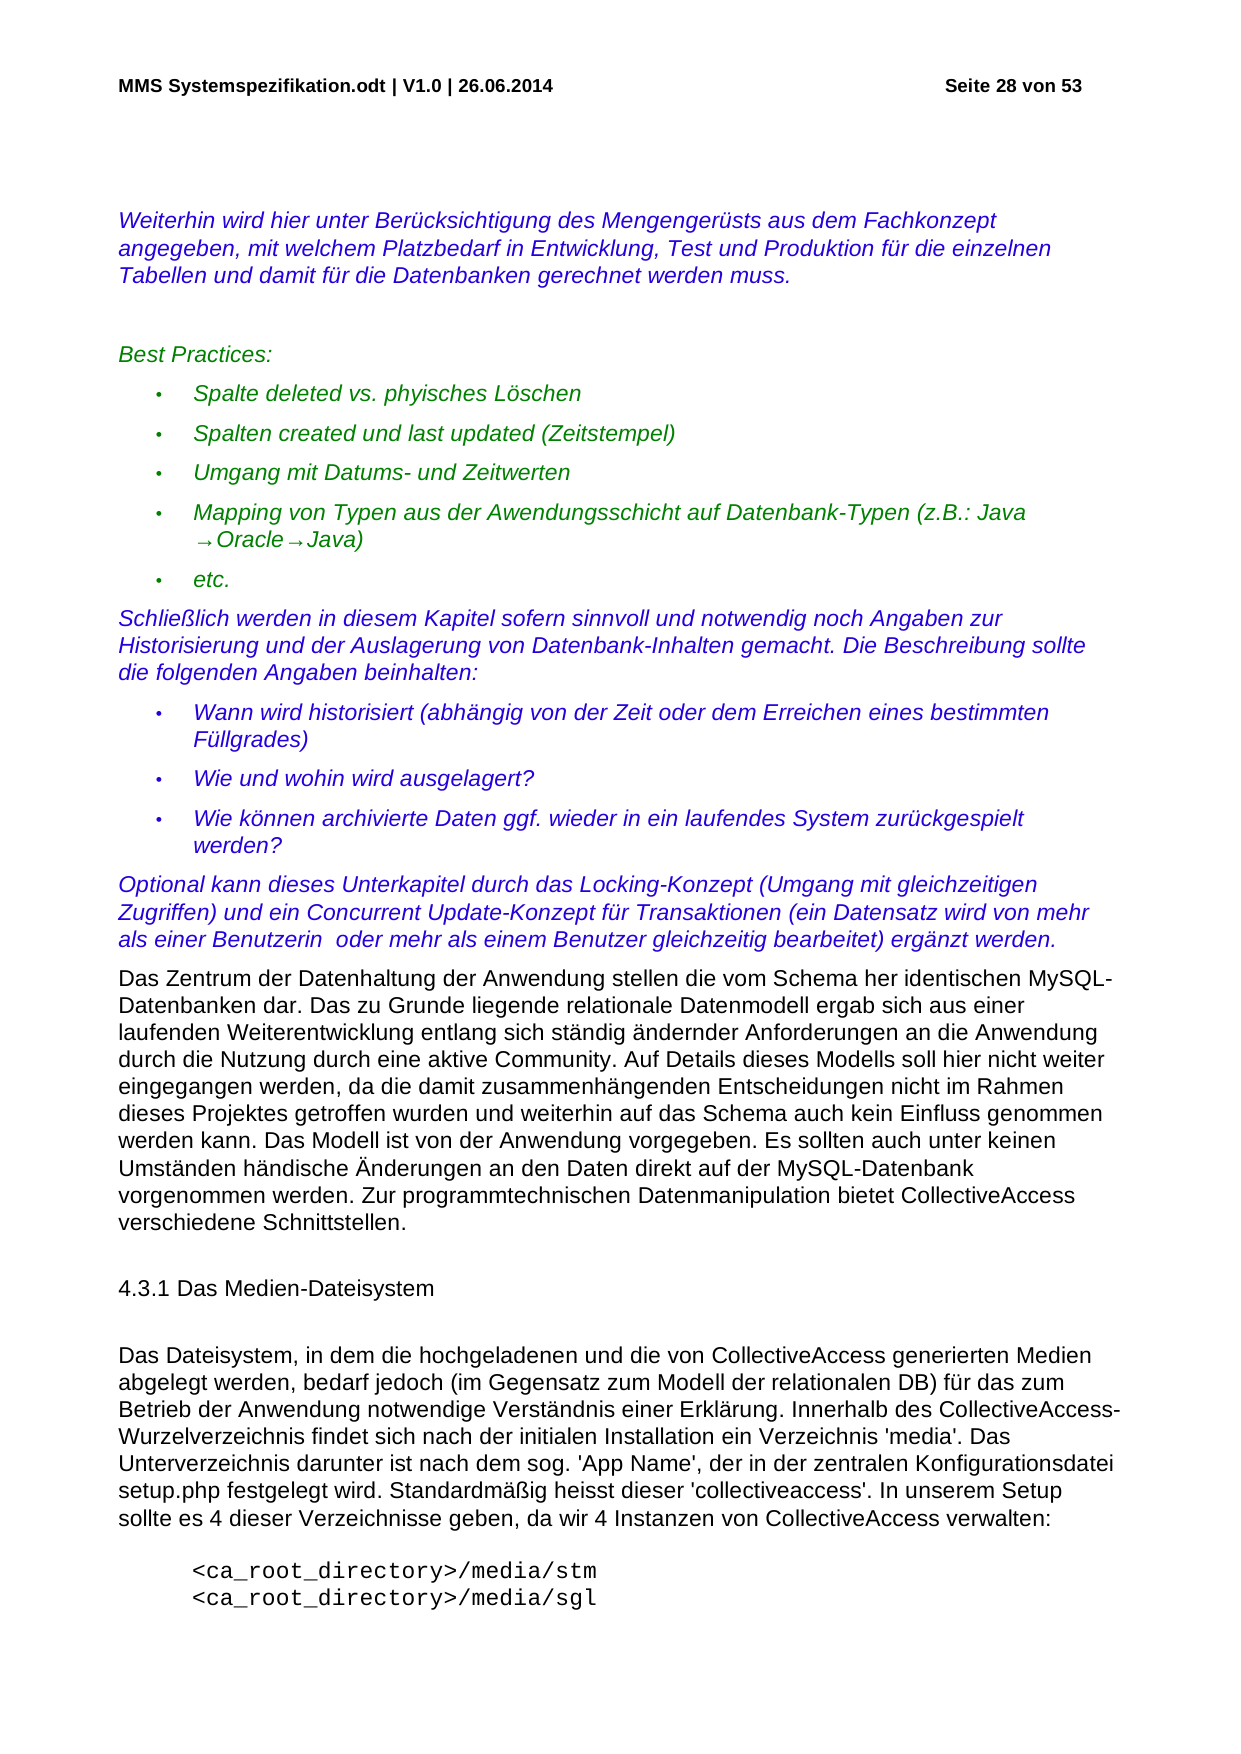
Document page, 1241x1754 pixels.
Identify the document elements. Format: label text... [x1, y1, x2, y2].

text Das Dateisystem, in dem die hochgeladenen und die von CollectiveAccess generierten Medien abgelegt werden, bedarf jedoch (im Gegensatz zum Modell der relationalen DB) für das zum Betrieb der Anwendung notwendige Verständnis einer Erklärung. Innerhalb des CollectiveAccess-Wurzelverzeichnis findet sich nach der initialen Installation ein Verzeichnis 'media'. Das Unterverzeichnis darunter ist nach dem sog. 'App Name', der in der zentralen Konfigurationsdatei setup.php festgelegt wird. Standardmäßig heisst dieser 'collectiveaccess'. In unserem Setup sollte es 4 dieser Verzeichnisse geben, da wir 4 Instanzen von CollectiveAccess verwalten: [118, 1341, 1122, 1531]
text Das Zentrum der Datenhaltung der Anwendung stellen die vom Schema her identischen MySQL-Datenbanken dar. Das zu Grunde liegende relationale Datenmodell ergab sich aus einer laufenden Weiterentwicklung entlang sich ständig ändernder Anforderungen an die Anwendung durch die Nutzung durch eine aktive Community. Auf Details dieses Modells soll hier nicht weiter eingegangen werden, da die damit zusammenhängenden Entscheidungen nicht im Rahmen dieses Projektes getroffen wurden und weiterhin auf das Schema auch kein Einfluss genommen werden kann. Das Modell ist von der Anwendung vorgegeben. Es sollten auch unter keinen Umständen händische Änderungen an den Daten direkt auf der MySQL-Datenbank vorgenommen werden. Zur programmtechnischen Datenmanipulation bietet CollectiveAccess verschiedene Schnittstellen. [118, 964, 1122, 1235]
text Best Practices: [118, 340, 1122, 367]
text Weiterhin wird hier unter Berücksichtigung des Mengengerüsts aus dem Fachkonzept angegeben, mit welchem Platzbedarf in Entwicklung, Test und Produktion für die einzelnen Tabellen und damit für die Datenbanken gerechnet werden muss. [118, 207, 1122, 288]
subtitle Das Medien-Dateisystem [0, 1275, 1122, 1302]
text <ca_root_directory>/media/stm [118, 1558, 1122, 1585]
list Mapping von Typen aus der Awendungsschicht auf Datenbank-Typen (z.B.: Java →Oracle→Java) [156, 498, 1122, 552]
list Wie und wohin wird ausgelagert? [156, 765, 1122, 792]
text Schließlich werden in diesem Kapitel sofern sinnvoll und notwendig noch Angaben zur Historisierung und der Auslagerung von Datenbank-Inhalten gemacht. Die Beschreibung sollte die folgenden Angaben beinhalten: [118, 604, 1122, 686]
text <ca_root_directory>/media/sgl [118, 1585, 1122, 1612]
list Spalten created und last updated (Zeitstempel) [156, 419, 1122, 446]
list etc. [156, 565, 1122, 592]
list Wann wird historisiert (abhängig von der Zeit oder dem Erreichen eines bestimmten Füllgrades) [156, 698, 1122, 752]
list Wie können archivierte Daten ggf. wieder in ein laufendes System zurückgespielt werden? [156, 804, 1122, 858]
list Spalte deleted vs. phyisches Löschen [156, 379, 1122, 407]
text Optional kann dieses Unterkapitel durch das Locking-Konzept (Umgang mit gleichzeitigen Zugriffen) und ein Concurrent Update-Konzept für Transaktionen (ein Datensatz wird von mehr als einer Benutzerin oder mehr als einem Benutzer gleichzeitig bearbeitet) ergänzt werden. [118, 871, 1122, 952]
list Umgang mit Datums- und Zeitwerten [156, 459, 1122, 486]
